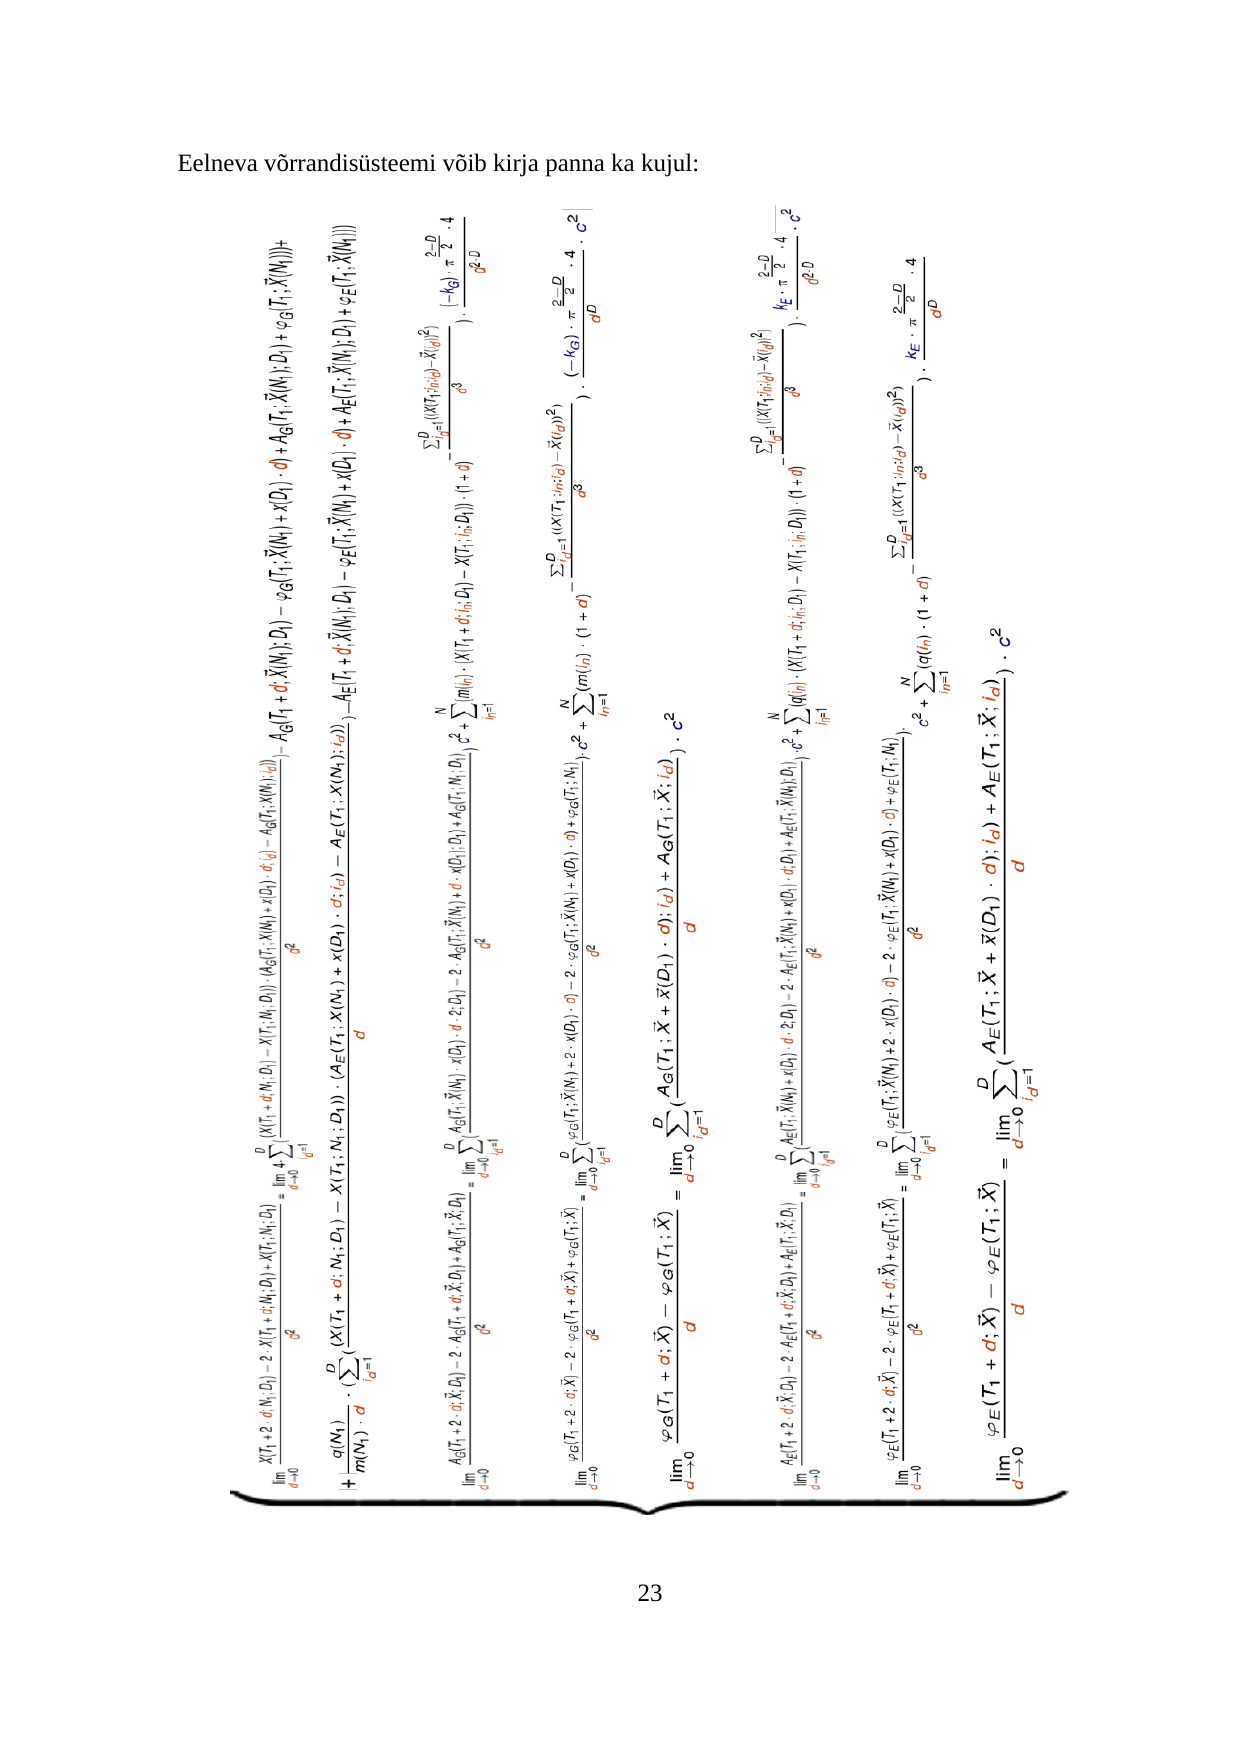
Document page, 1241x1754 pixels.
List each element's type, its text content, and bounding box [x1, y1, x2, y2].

picture [230, 205, 1070, 1515]
text Eelneva võrrandisüsteemi võib kirja panna ka kujul: [177, 148, 1122, 176]
